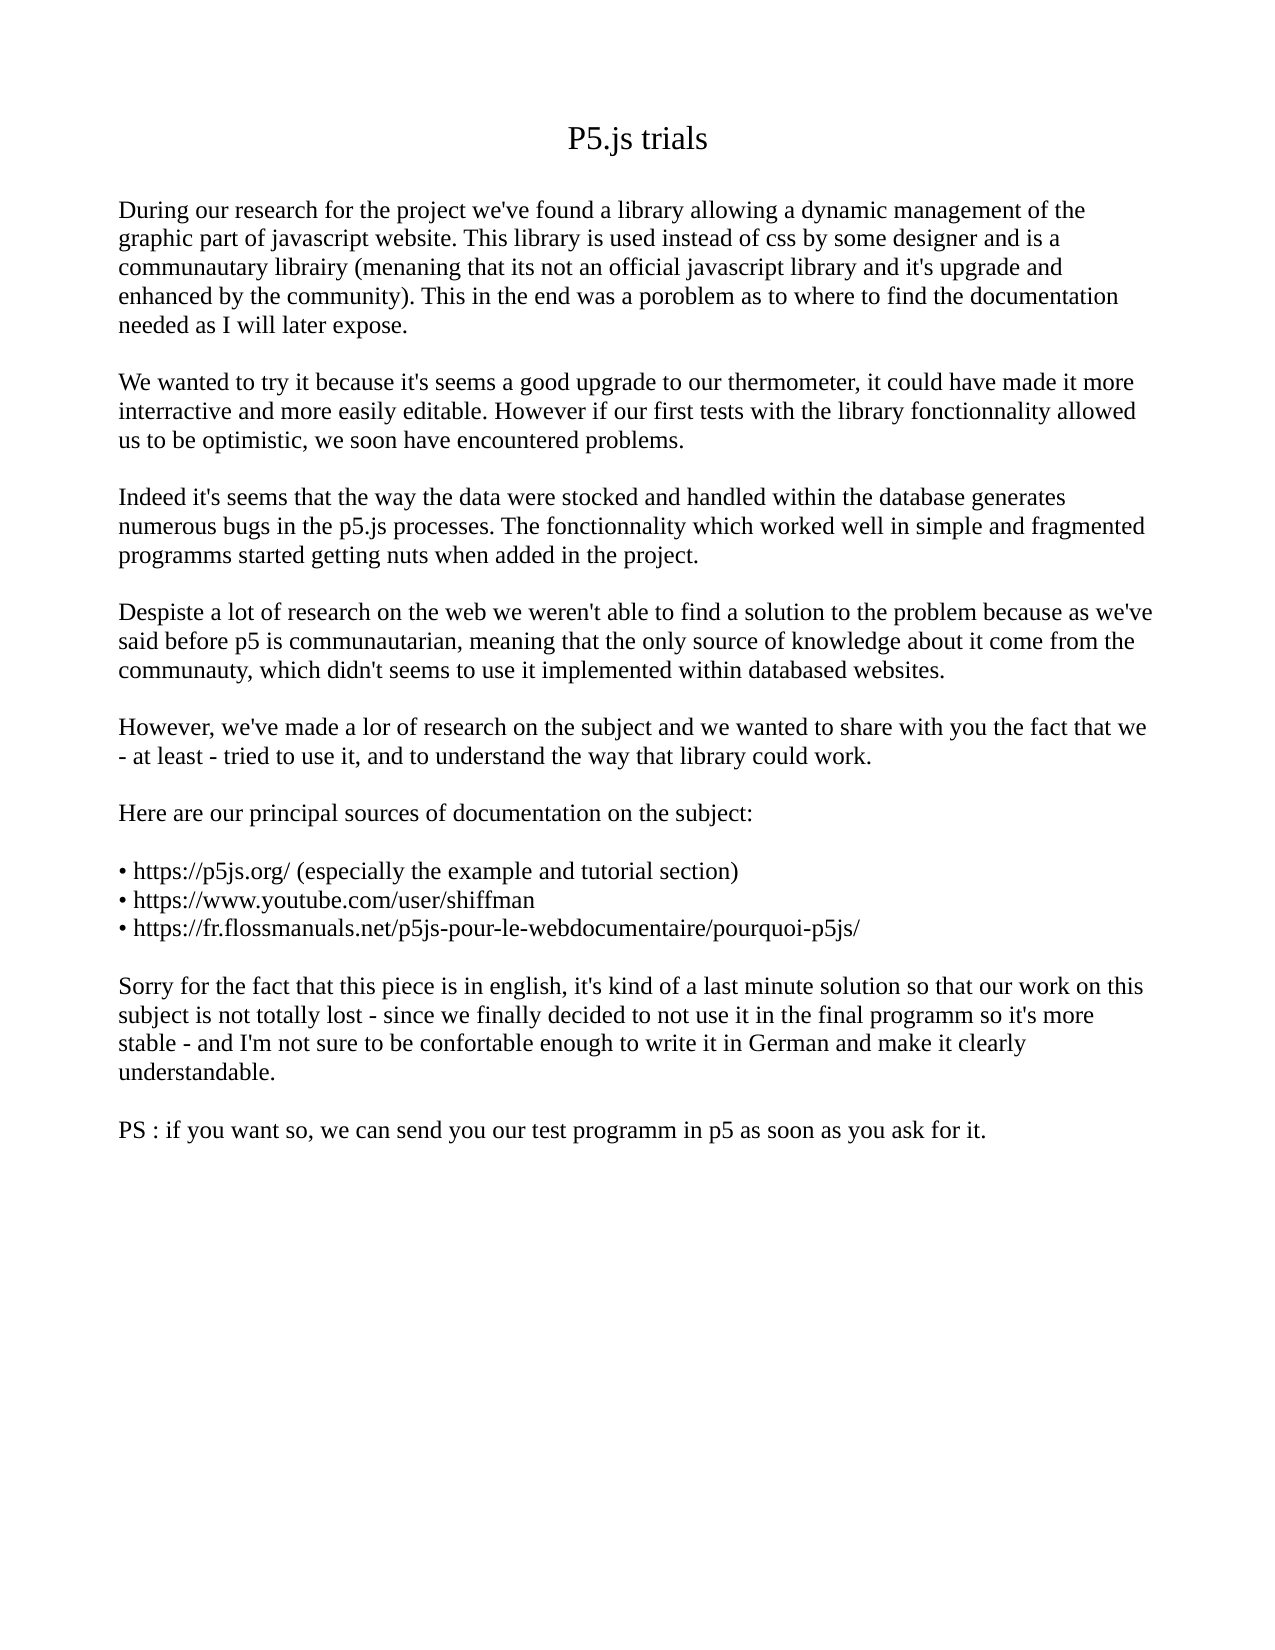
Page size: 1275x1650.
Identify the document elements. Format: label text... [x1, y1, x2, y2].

text Indeed it's seems that the way the data were stocked and handled within the database generates numerous bugs in the p5.js processes. The fonctionnality which worked well in simple and fragmented programms started getting nuts when added in the project. [118, 482, 1157, 568]
text • https://p5js.org/ (especially the example and tutorial section) [118, 856, 1157, 885]
text Here are our principal sources of documentation on the subject: [118, 798, 1157, 827]
text During our research for the project we've found a library allowing a dynamic management of the graphic part of javascript website. This library is used instead of css by some designer and is a communautary librairy (menaning that its not an official javascript library and it's upgrade and enhanced by the community). This in the end was a poroblem as to where to find the documentation needed as I will later expose. [118, 195, 1157, 338]
text PS : if you want so, we can send you our test programm in p5 as soon as you ask for it. [118, 1115, 1157, 1143]
text • https://fr.flossmanuals.net/p5js-pour-le-webdocumentaire/pourquoi-p5js/ [118, 913, 1157, 942]
text Sorry for the fact that this piece is in english, it's kind of a last minute solution so that our work on this subject is not totally lost - since we finally decided to not use it in the final programm so it's more stable - and I'm not sure to be confortable enough to write it in German and make it clearly understandable. [118, 971, 1157, 1086]
text Despiste a lot of research on the web we weren't able to find a solution to the problem because as we've said before p5 is communautarian, meaning that the only source of knowledge about it come from the communauty, which didn't seems to use it implemented within databased websites. [118, 597, 1157, 683]
text • https://www.youtube.com/user/shiffman [118, 885, 1157, 913]
text P5.js trials [118, 118, 1157, 156]
text However, we've made a lor of research on the subject and we wanted to share with you the fact that we - at least - tried to use it, and to understand the way that library could work. [118, 712, 1157, 770]
text We wanted to try it because it's seems a good upgrade to our thermometer, it could have made it more interractive and more easily editable. However if our first tests with the library fonctionnality allowed us to be optimistic, we soon have encountered problems. [118, 367, 1157, 453]
